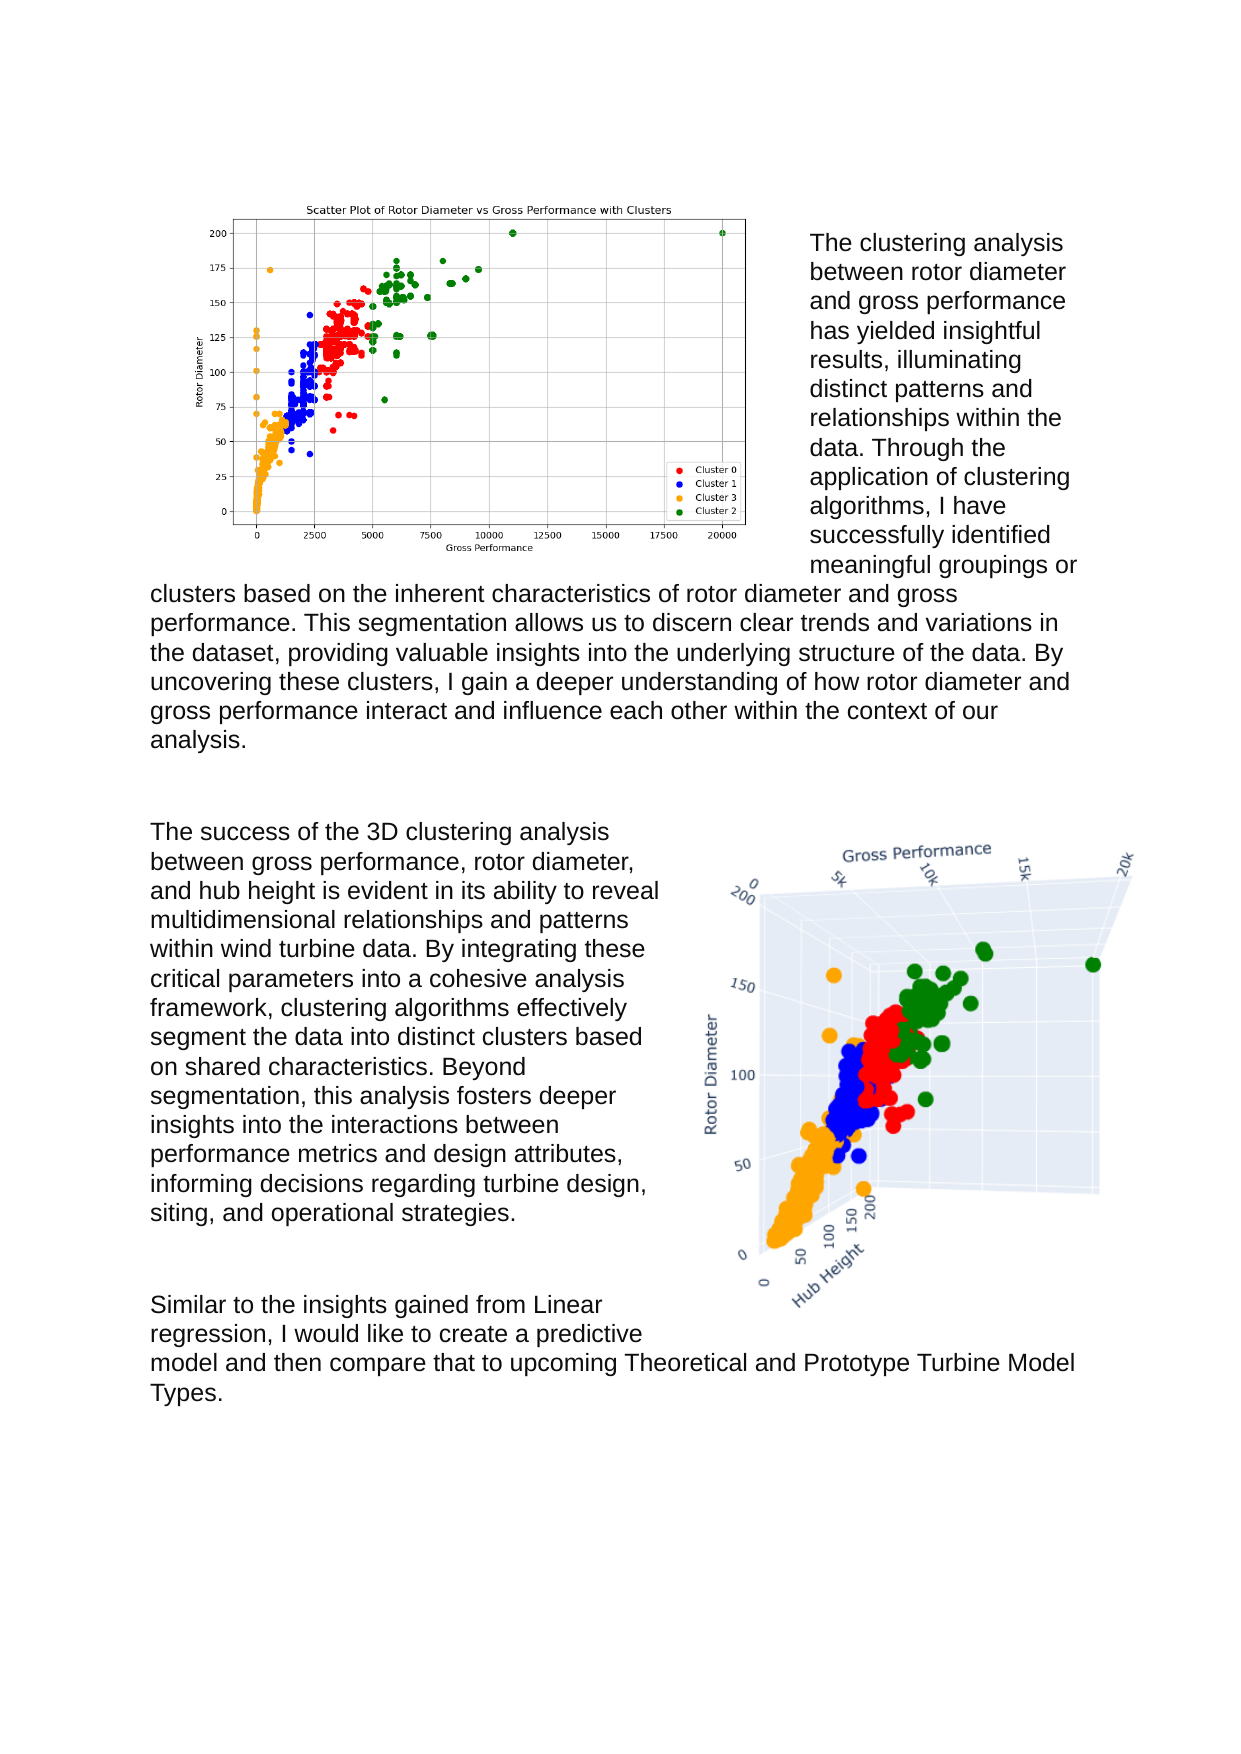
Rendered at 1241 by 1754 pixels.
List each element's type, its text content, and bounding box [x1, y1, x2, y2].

text The clustering analysis between rotor diameter and gross performance has yielded insightful results, illuminating distinct patterns and relationships within the data. Through the application of clustering algorithms, I have successfully identified meaningful groupings or clusters based on the inherent characteristics of rotor diameter and gross performance. This segmentation allows us to discern clear trends and variations in the dataset, providing valuable insights into the underlying structure of the data. By uncovering these clusters, I gain a deeper understanding of how rotor diameter and gross performance interact and influence each other within the context of our analysis. [150, 198, 1090, 754]
text Similar to the insights gained from Linear regression, I would like to create a predictive model and then compare that to upcoming Theoretical and Prototype Turbine Model Types. [150, 1290, 1090, 1406]
text The success of the 3D clustering analysis between gross performance, rotor diameter, and hub height is evident in its ability to reveal multidimensional relationships and patterns within wind turbine data. By integrating these critical parameters into a cohesive analysis framework, clustering algorithms effectively segment the data into distinct clusters based on shared characteristics. Beyond segmentation, this analysis fosters deeper insights into the interactions between performance metrics and design attributes, informing decisions regarding turbine design, siting, and operational strategies. [150, 817, 1090, 1227]
